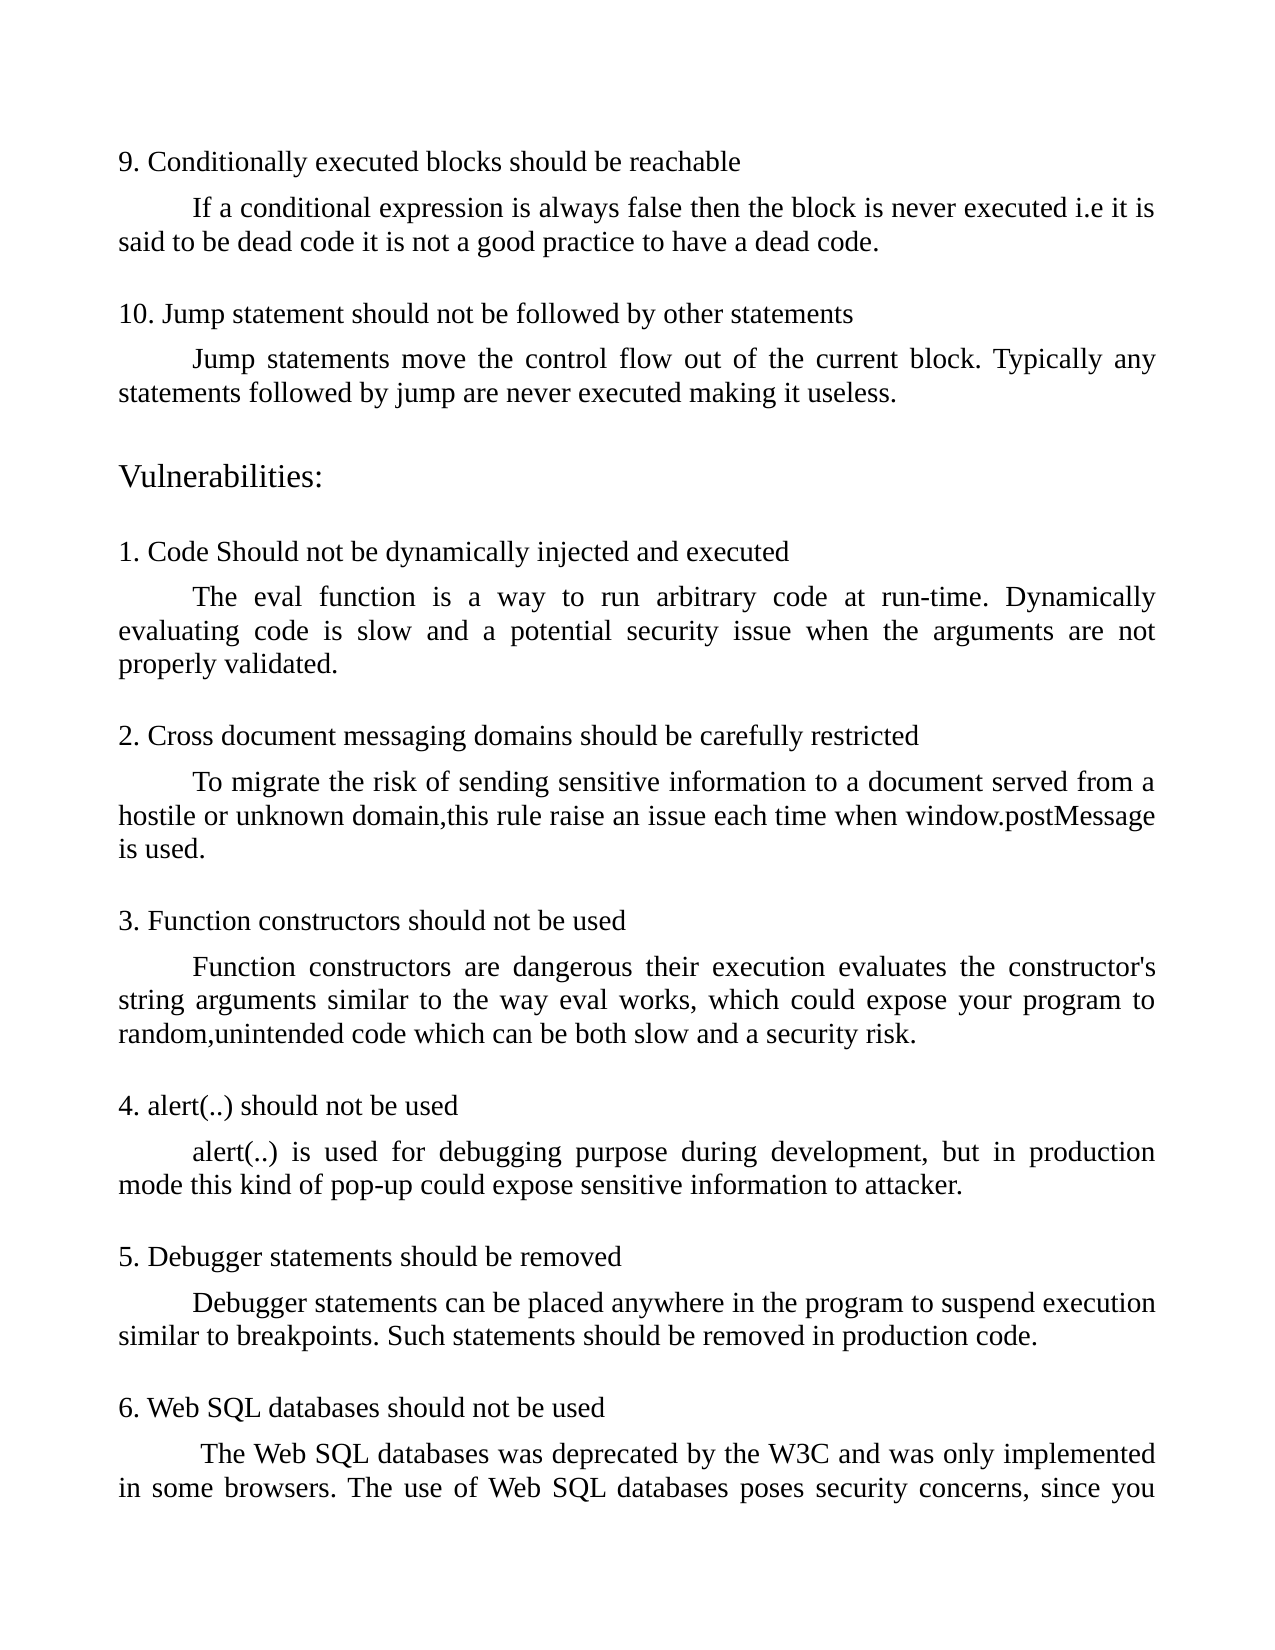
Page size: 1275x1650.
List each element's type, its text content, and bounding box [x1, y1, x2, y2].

text Debugger statements can be placed anywhere in the program to suspend execution similar to breakpoints. Such statements should be removed in production code. [118, 1285, 1157, 1352]
text 5. Debugger statements should be removed [118, 1239, 1157, 1273]
text The eval function is a way to run arbitrary code at run-time. Dynamically evaluating code is slow and a potential security issue when the arguments are not properly validated. [118, 579, 1157, 680]
text To migrate the risk of sending sensitive information to a document served from a hostile or unknown domain,this rule raise an issue each time when window.postMessage is used. [118, 764, 1157, 865]
text 1. Code Should not be dynamically injected and executed [118, 534, 1157, 567]
text 9. Conditionally executed blocks should be reachable [118, 144, 1157, 178]
text 6. Web SQL databases should not be used [118, 1391, 1157, 1424]
text Function constructors are dangerous their execution evaluates the constructor's string arguments similar to the way eval works, which could expose your program to random,unintended code which can be both slow and a security risk. [118, 949, 1157, 1049]
text 4. alert(..) should not be used [118, 1088, 1157, 1122]
text 3. Function constructors should not be used [118, 903, 1157, 937]
text Vulnerabilities: [118, 457, 1157, 495]
text Jump statements move the control flow out of the current block. Typically any statements followed by jump are never executed making it useless. [118, 341, 1157, 408]
text The Web SQL databases was deprecated by the W3C and was only implemented in some browsers. The use of Web SQL databases poses security concerns, since you [118, 1436, 1157, 1503]
text If a conditional expression is always false then the block is never executed i.e it is said to be dead code it is not a good practice to have a dead code. [118, 190, 1157, 257]
text 2. Cross document messaging domains should be carefully restricted [118, 718, 1157, 752]
text 10. Jump statement should not be followed by other statements [118, 296, 1157, 329]
text alert(..) is used for debugging purpose during development, but in production mode this kind of pop-up could expose sensitive information to attacker. [118, 1134, 1157, 1201]
